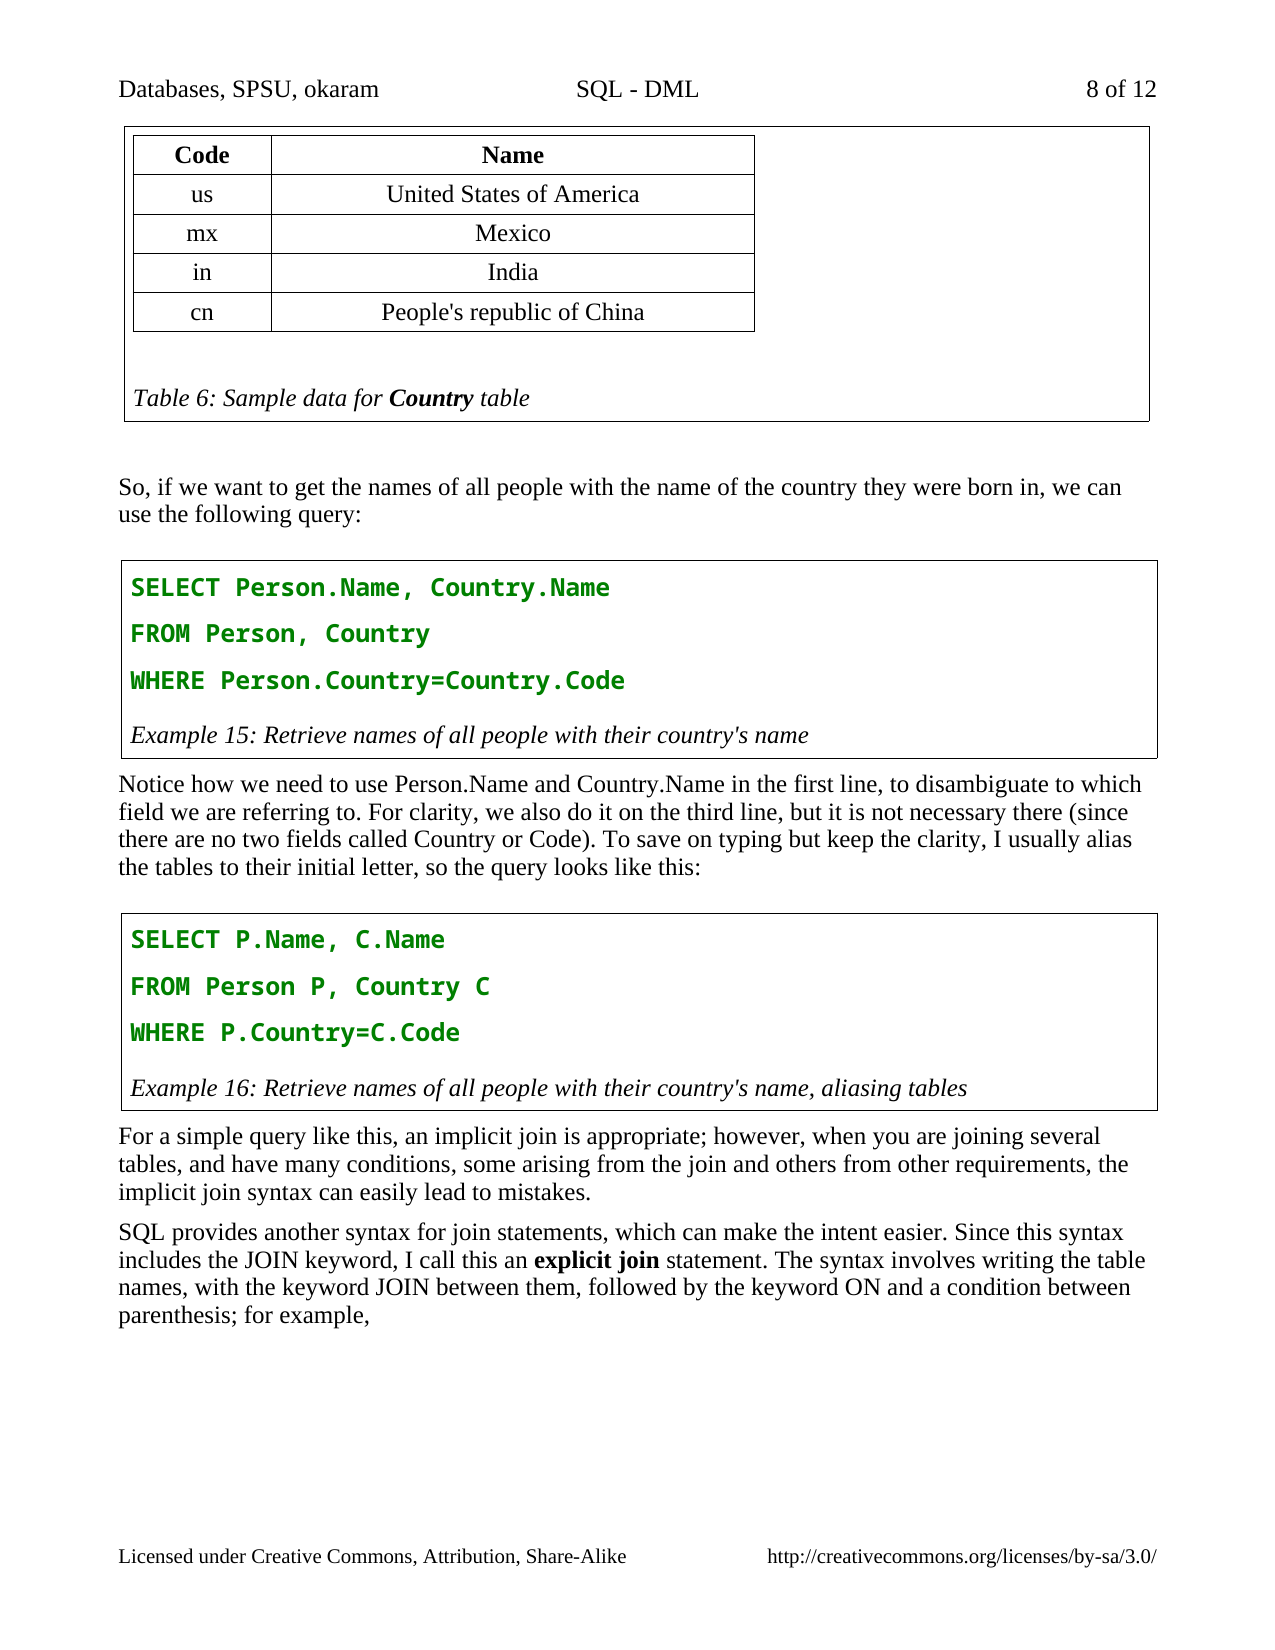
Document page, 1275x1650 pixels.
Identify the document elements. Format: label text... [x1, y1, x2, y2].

text SELECT P.Name, C.Name [130, 922, 1148, 956]
text Notice how we need to use Person.Name and Country.Name in the first line, to disambiguate to which field we are referring to. For clarity, we also do it on the third line, but it is not necessary there (since there are no two fields called Country or Code). To save on typing but keep the clarity, I usually alias the tables to their initial letter, so the query looks like this: [118, 541, 1157, 881]
text Example 17: Retrieve names of all people with their country's name, aliasing tables [130, 1074, 1148, 1102]
table_cell in [134, 254, 271, 292]
text WHERE P.Country=C.Code [130, 1015, 1148, 1049]
table_cell India [272, 254, 754, 292]
table_cell United States of America [272, 175, 754, 213]
table_cell us [134, 175, 271, 213]
text FROM Person, Country [130, 616, 1148, 650]
text Example 16: Retrieve names of all people with their country's name [130, 721, 1148, 749]
text For a simple query like this, an implicit join is appropriate; however, when you are joining several tables, and have many conditions, some arising from the join and others from other requirements, the implicit join syntax can easily lead to mistakes. [118, 893, 1157, 1206]
text WHERE Person.Country=Country.Code [130, 662, 1148, 696]
text SQL provides another syntax for join statements, which can make the intent easier. Since this syntax includes the JOIN keyword, I call this an explicit join statement. The syntax involves writing the table names, with the keyword JOIN between them, followed by the keyword ON and a condition between parenthesis; for example, [118, 1218, 1157, 1329]
text So, if we want to get the names of all people with the name of the country they were born in, we can use the following query: [118, 473, 1157, 528]
text Table 6: Sample data for Country table [133, 384, 1140, 412]
table_header Code [134, 136, 271, 174]
table_cell cn [134, 293, 271, 331]
table_cell People's republic of China [272, 293, 754, 331]
table_cell mx [134, 215, 271, 253]
text FROM Person P, Country C [130, 968, 1148, 1002]
table_header Name [272, 136, 754, 174]
text SELECT Person.Name, Country.Name [130, 569, 1148, 603]
table_cell Mexico [272, 215, 754, 253]
